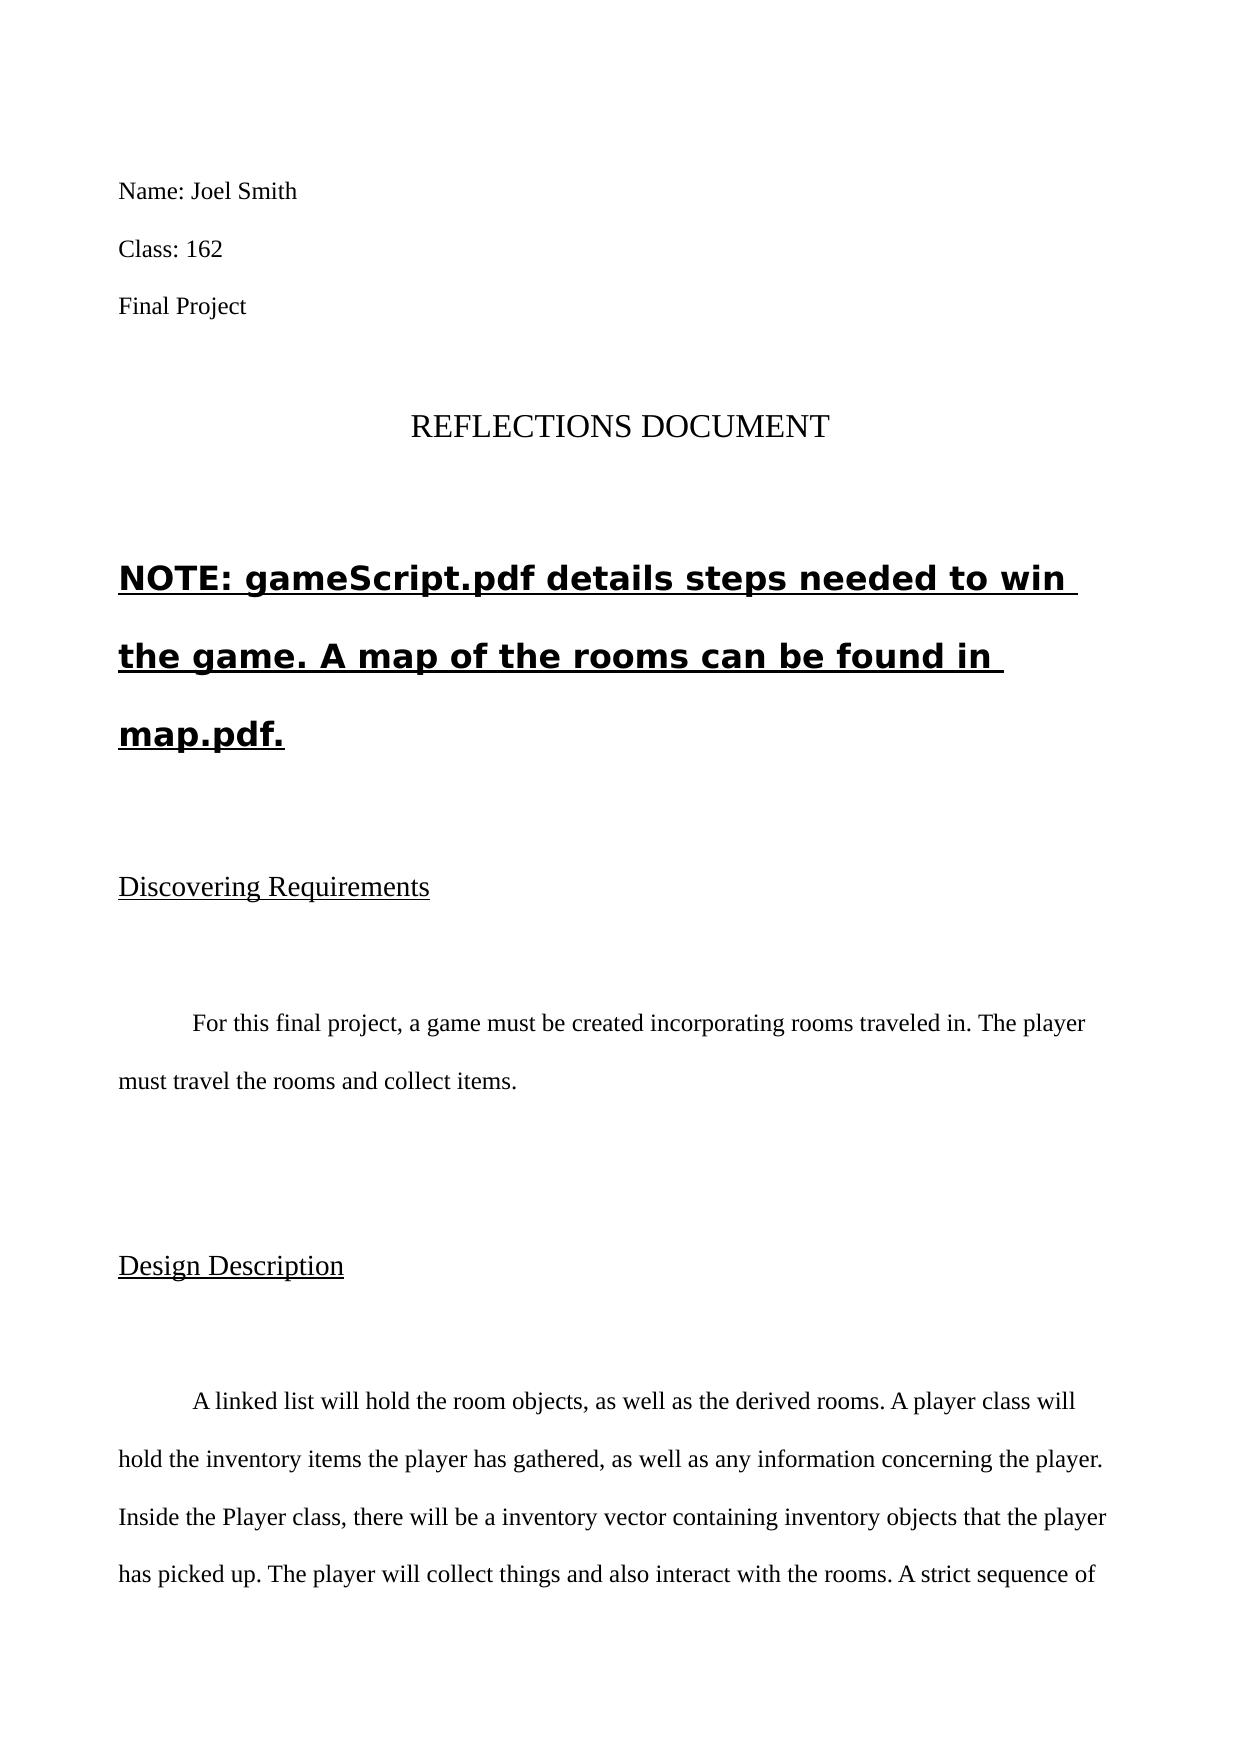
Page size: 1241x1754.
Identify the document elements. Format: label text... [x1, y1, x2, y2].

text Design Description [118, 1248, 1122, 1282]
text Class: 162 [118, 234, 1122, 263]
text Discovering Requirements [118, 869, 1122, 903]
text REFLECTIONS DOCUMENT [118, 406, 1122, 445]
text A linked list will hold the room objects, as well as the derived rooms. A player class will hold the inventory items the player has gathered, as well as any information concerning the player. Inside the Player class, there will be a inventory vector containing inventory objects that the player has picked up. The player will collect things and also interact with the rooms. A strict sequence of [118, 1382, 1122, 1588]
text For this final project, a game must be created incorporating rooms traveled in. The player must travel the rooms and collect items. [118, 1004, 1122, 1095]
text Final Project [118, 291, 1122, 320]
text Name: Joel Smith [118, 176, 1122, 205]
text NOTE: gameScript.pdf details steps needed to win the game. A map of the rooms can be found in map.pdf. [118, 560, 1122, 754]
